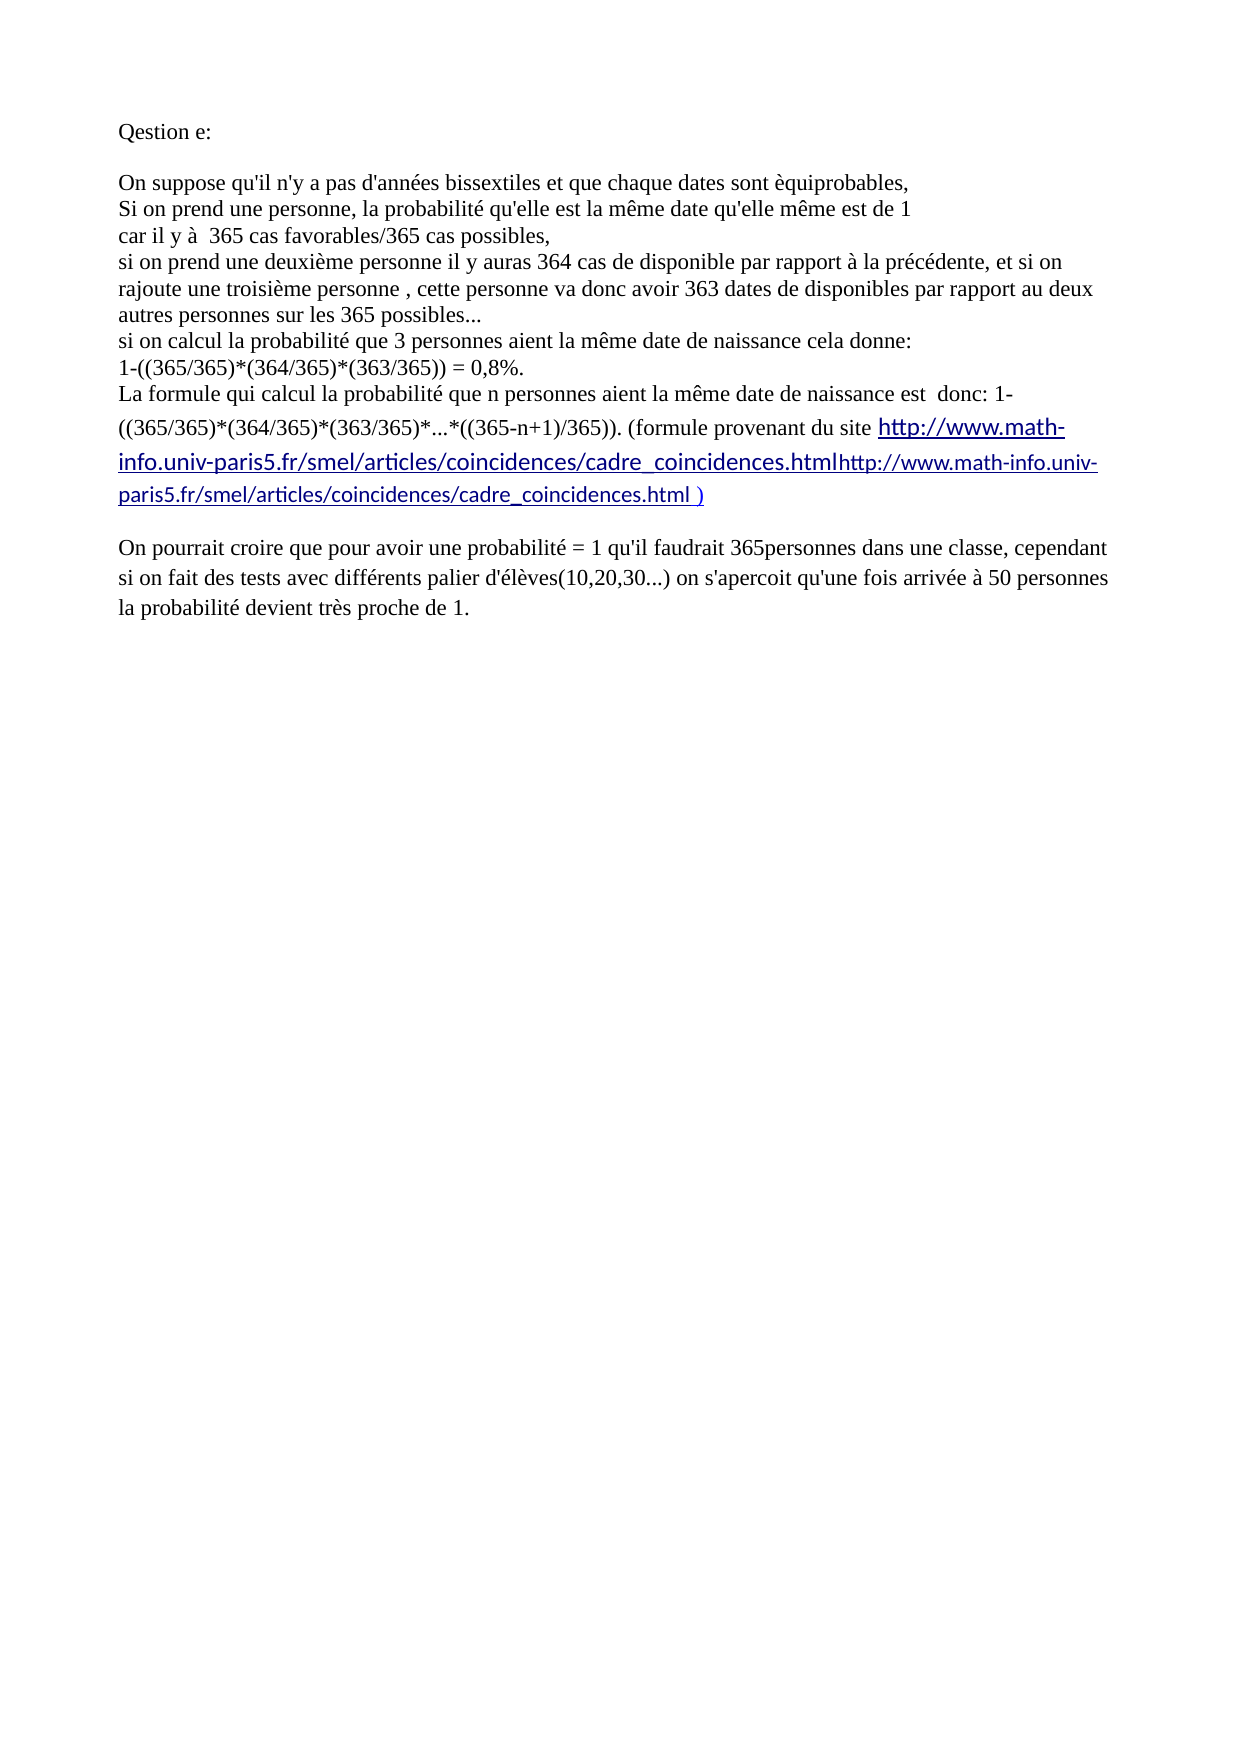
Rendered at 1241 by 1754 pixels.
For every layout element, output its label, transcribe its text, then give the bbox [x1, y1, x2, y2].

text Qestion e: [118, 118, 1122, 144]
text La formule qui calcul la probabilité que n personnes aient la même date de naissance est donc: 1-((365/365)*(364/365)*(363/365)*...*((365-n+1)/365)). (formule provenant du site http://www.math-info.univ-paris5.fr/smel/articles/coincidences/cadre_coincidences.htmlhttp://www.math-info.univ-paris5.fr/smel/articles/coincidences/cadre_coincidences.html ) [118, 380, 1122, 508]
text si on calcul la probabilité que 3 personnes aient la même date de naissance cela donne: 1-((365/365)*(364/365)*(363/365)) = 0,8%. [118, 327, 1122, 380]
text On pourrait croire que pour avoir une probabilité = 1 qu'il faudrait 365personnes dans une classe, cependant si on fait des tests avec différents palier d'élèves(10,20,30...) on s'apercoit qu'une fois arrivée à 50 personnes la probabilité devient très proche de 1. [118, 533, 1122, 620]
text On suppose qu'il n'y a pas d'années bissextiles et que chaque dates sont èquiprobables, Si on prend une personne, la probabilité qu'elle est la même date qu'elle même est de 1 car il y à 365 cas favorables/365 cas possibles, si on prend une deuxième personne il y auras 364 cas de disponible par rapport à la précédente, et si on rajoute une troisième personne , cette personne va donc avoir 363 dates de disponibles par rapport au deux autres personnes sur les 365 possibles... [118, 169, 1122, 327]
